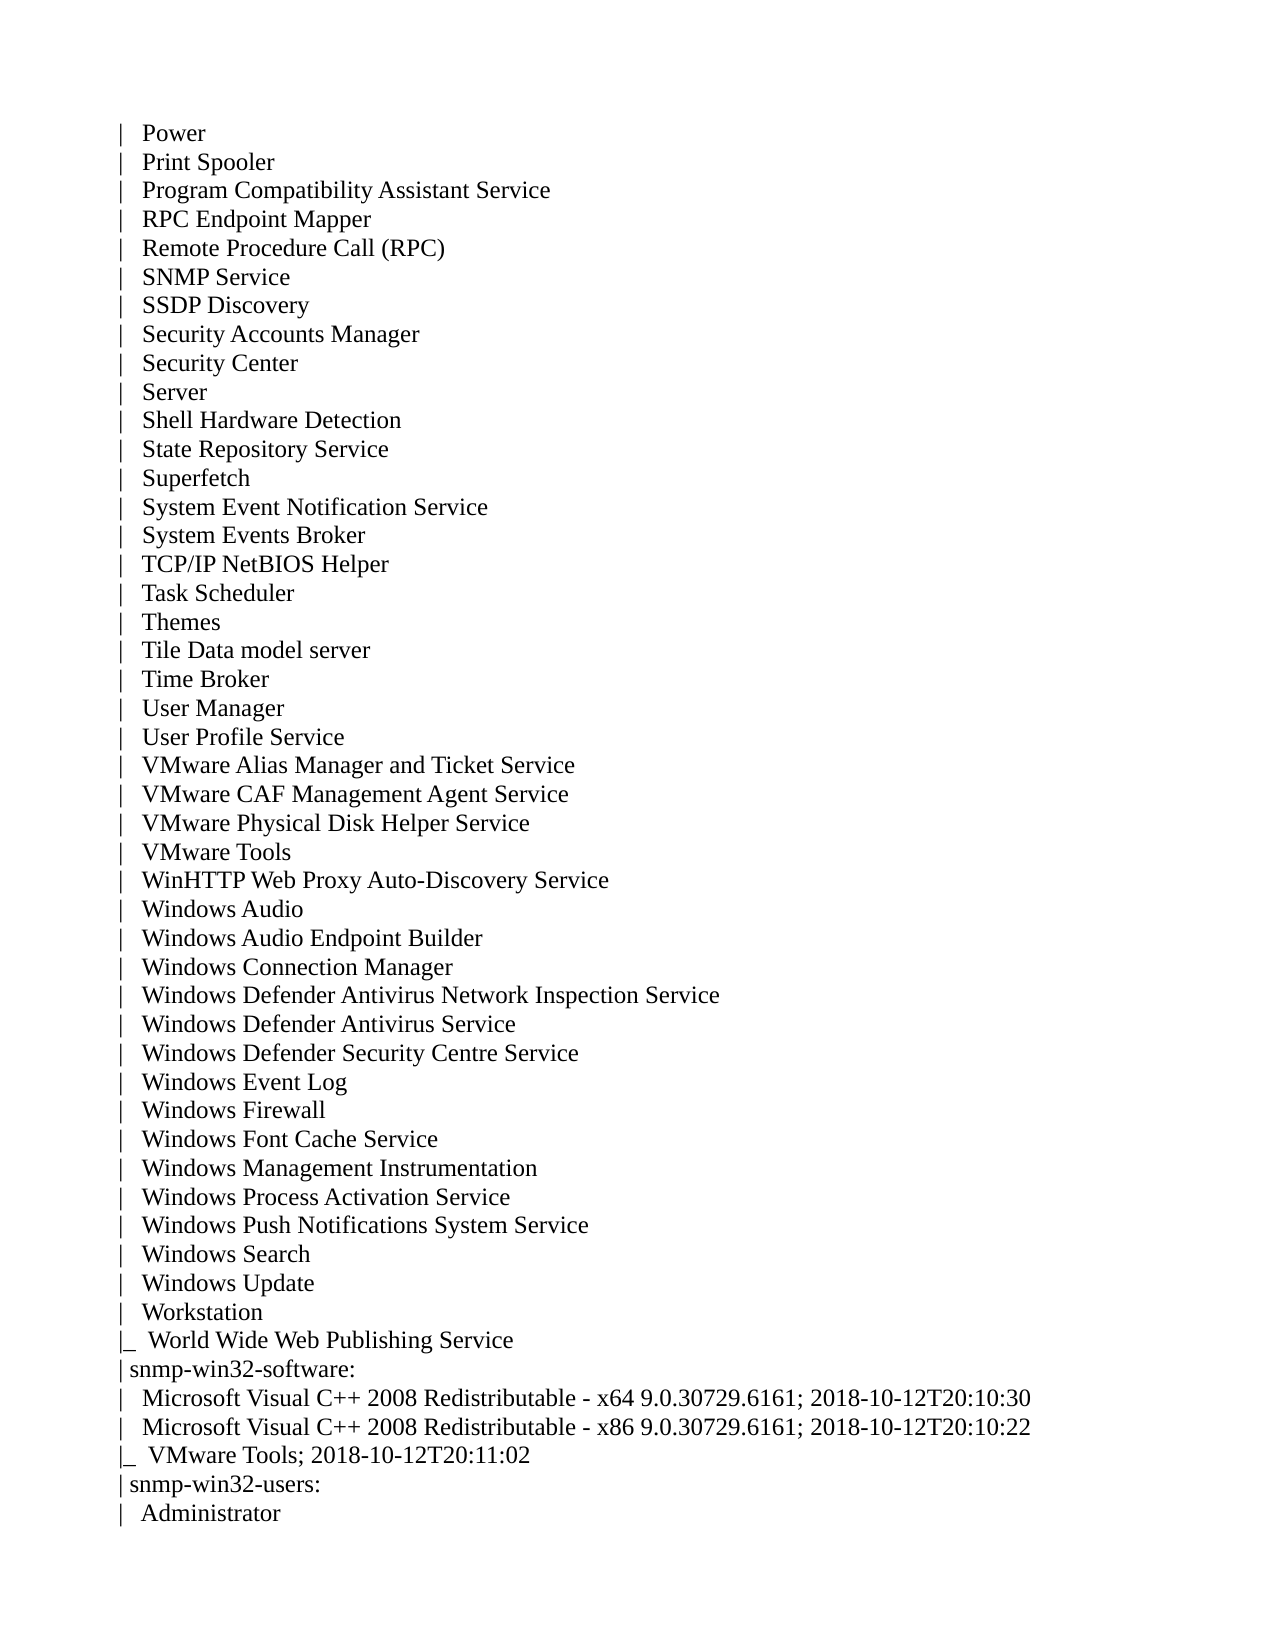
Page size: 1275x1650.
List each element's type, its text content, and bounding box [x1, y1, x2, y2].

text | Tile Data model server [118, 636, 1157, 664]
text | Shell Hardware Detection [118, 406, 1157, 434]
text | Windows Connection Manager [118, 952, 1157, 981]
text | Server [118, 377, 1157, 406]
text | Windows Audio Endpoint Builder [118, 923, 1157, 952]
text | WinHTTP Web Proxy Auto-Discovery Service [118, 866, 1157, 894]
text | Microsoft Visual C++ 2008 Redistributable - x86 9.0.30729.6161; 2018-10-12T20:10:22 [118, 1412, 1157, 1441]
text | Windows Defender Antivirus Network Inspection Service [118, 981, 1157, 1009]
text | Workstation [118, 1297, 1157, 1326]
text | System Events Broker [118, 521, 1157, 549]
text | Windows Update [118, 1268, 1157, 1297]
text | User Manager [118, 693, 1157, 722]
text | Remote Procedure Call (RPC) [118, 233, 1157, 262]
text | Windows Event Log [118, 1067, 1157, 1096]
text | Microsoft Visual C++ 2008 Redistributable - x64 9.0.30729.6161; 2018-10-12T20:10:30 [118, 1383, 1157, 1412]
text | Windows Defender Security Centre Service [118, 1038, 1157, 1067]
text | Program Compatibility Assistant Service [118, 176, 1157, 204]
text | Windows Defender Antivirus Service [118, 1009, 1157, 1038]
text | Administrator [118, 1498, 1157, 1527]
text | VMware CAF Management Agent Service [118, 779, 1157, 808]
text | Themes [118, 607, 1157, 636]
text | Security Center [118, 348, 1157, 377]
text | RPC Endpoint Mapper [118, 204, 1157, 233]
text | Print Spooler [118, 147, 1157, 176]
text | SSDP Discovery [118, 291, 1157, 319]
text | VMware Physical Disk Helper Service [118, 808, 1157, 837]
text | VMware Tools [118, 837, 1157, 866]
text | Time Broker [118, 664, 1157, 693]
text | Windows Audio [118, 894, 1157, 923]
text | snmp-win32-users: [118, 1469, 1157, 1498]
text |_ VMware Tools; 2018-10-12T20:11:02 [118, 1441, 1157, 1469]
text |_ World Wide Web Publishing Service [118, 1326, 1157, 1354]
text | Security Accounts Manager [118, 319, 1157, 348]
text | Task Scheduler [118, 578, 1157, 607]
text | Windows Font Cache Service [118, 1124, 1157, 1153]
text | Windows Management Instrumentation [118, 1153, 1157, 1182]
text | SNMP Service [118, 262, 1157, 291]
text | TCP/IP NetBIOS Helper [118, 549, 1157, 578]
text | snmp-win32-software: [118, 1354, 1157, 1383]
text | User Profile Service [118, 722, 1157, 751]
text | Windows Search [118, 1239, 1157, 1268]
text | VMware Alias Manager and Ticket Service [118, 751, 1157, 779]
text | Windows Firewall [118, 1096, 1157, 1124]
text | Windows Process Activation Service [118, 1182, 1157, 1211]
text | Windows Push Notifications System Service [118, 1211, 1157, 1239]
text | State Repository Service [118, 434, 1157, 463]
text | Power [118, 118, 1157, 147]
text | Superfetch [118, 463, 1157, 492]
text | System Event Notification Service [118, 492, 1157, 521]
